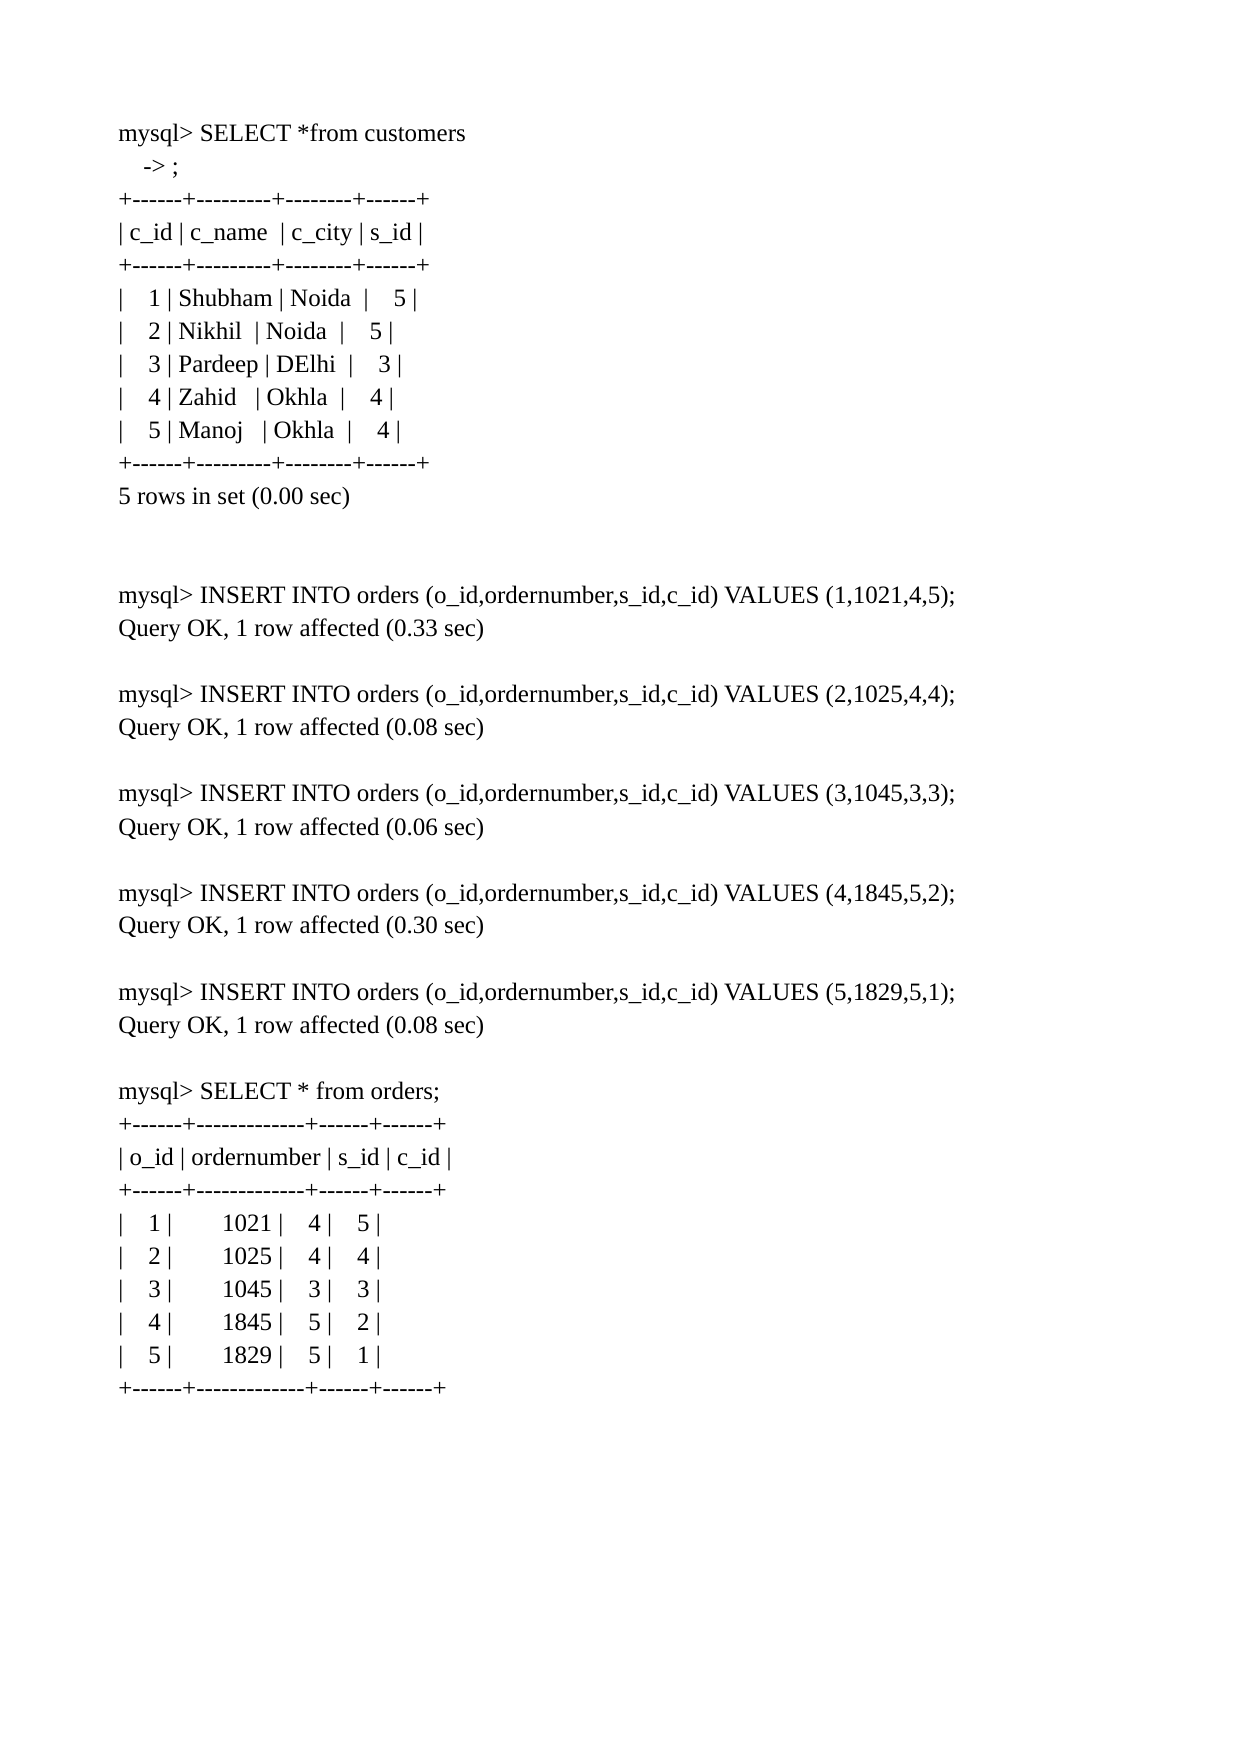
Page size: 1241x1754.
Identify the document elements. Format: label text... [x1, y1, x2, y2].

text Query OK, 1 row affected (0.33 sec) [118, 613, 1122, 642]
text Query OK, 1 row affected (0.30 sec) [118, 911, 1122, 939]
text | 3 | 1045 | 3 | 3 | [118, 1274, 1122, 1303]
text | 1 | Shubham | Noida | 5 | [118, 283, 1122, 312]
text | 2 | Nikhil | Noida | 5 | [118, 316, 1122, 345]
text | o_id | ordernumber | s_id | c_id | [118, 1142, 1122, 1171]
text | 5 | 1829 | 5 | 1 | [118, 1340, 1122, 1369]
text Query OK, 1 row affected (0.06 sec) [118, 812, 1122, 840]
text Query OK, 1 row affected (0.08 sec) [118, 712, 1122, 741]
text mysql> SELECT *from customers [118, 118, 1122, 147]
text +------+---------+--------+------+ [118, 184, 1122, 213]
text | c_id | c_name | c_city | s_id | [118, 217, 1122, 246]
text | 3 | Pardeep | DElhi | 3 | [118, 349, 1122, 378]
text +------+-------------+------+------+ [118, 1175, 1122, 1203]
text Query OK, 1 row affected (0.08 sec) [118, 1010, 1122, 1038]
text mysql> SELECT * from orders; [118, 1076, 1122, 1104]
text +------+-------------+------+------+ [118, 1109, 1122, 1137]
text mysql> INSERT INTO orders (o_id,ordernumber,s_id,c_id) VALUES (2,1025,4,4); [118, 679, 1122, 708]
text | 4 | Zahid | Okhla | 4 | [118, 382, 1122, 411]
text | 5 | Manoj | Okhla | 4 | [118, 415, 1122, 444]
text +------+---------+--------+------+ [118, 250, 1122, 279]
text mysql> INSERT INTO orders (o_id,ordernumber,s_id,c_id) VALUES (4,1845,5,2); [118, 878, 1122, 906]
text 5 rows in set (0.00 sec) [118, 481, 1122, 510]
text +------+-------------+------+------+ [118, 1373, 1122, 1402]
text -> ; [118, 151, 1122, 180]
text mysql> INSERT INTO orders (o_id,ordernumber,s_id,c_id) VALUES (1,1021,4,5); [118, 580, 1122, 609]
text | 4 | 1845 | 5 | 2 | [118, 1307, 1122, 1336]
text +------+---------+--------+------+ [118, 448, 1122, 477]
text mysql> INSERT INTO orders (o_id,ordernumber,s_id,c_id) VALUES (3,1045,3,3); [118, 778, 1122, 807]
text | 1 | 1021 | 4 | 5 | [118, 1208, 1122, 1237]
text mysql> INSERT INTO orders (o_id,ordernumber,s_id,c_id) VALUES (5,1829,5,1); [118, 977, 1122, 1005]
text | 2 | 1025 | 4 | 4 | [118, 1241, 1122, 1269]
